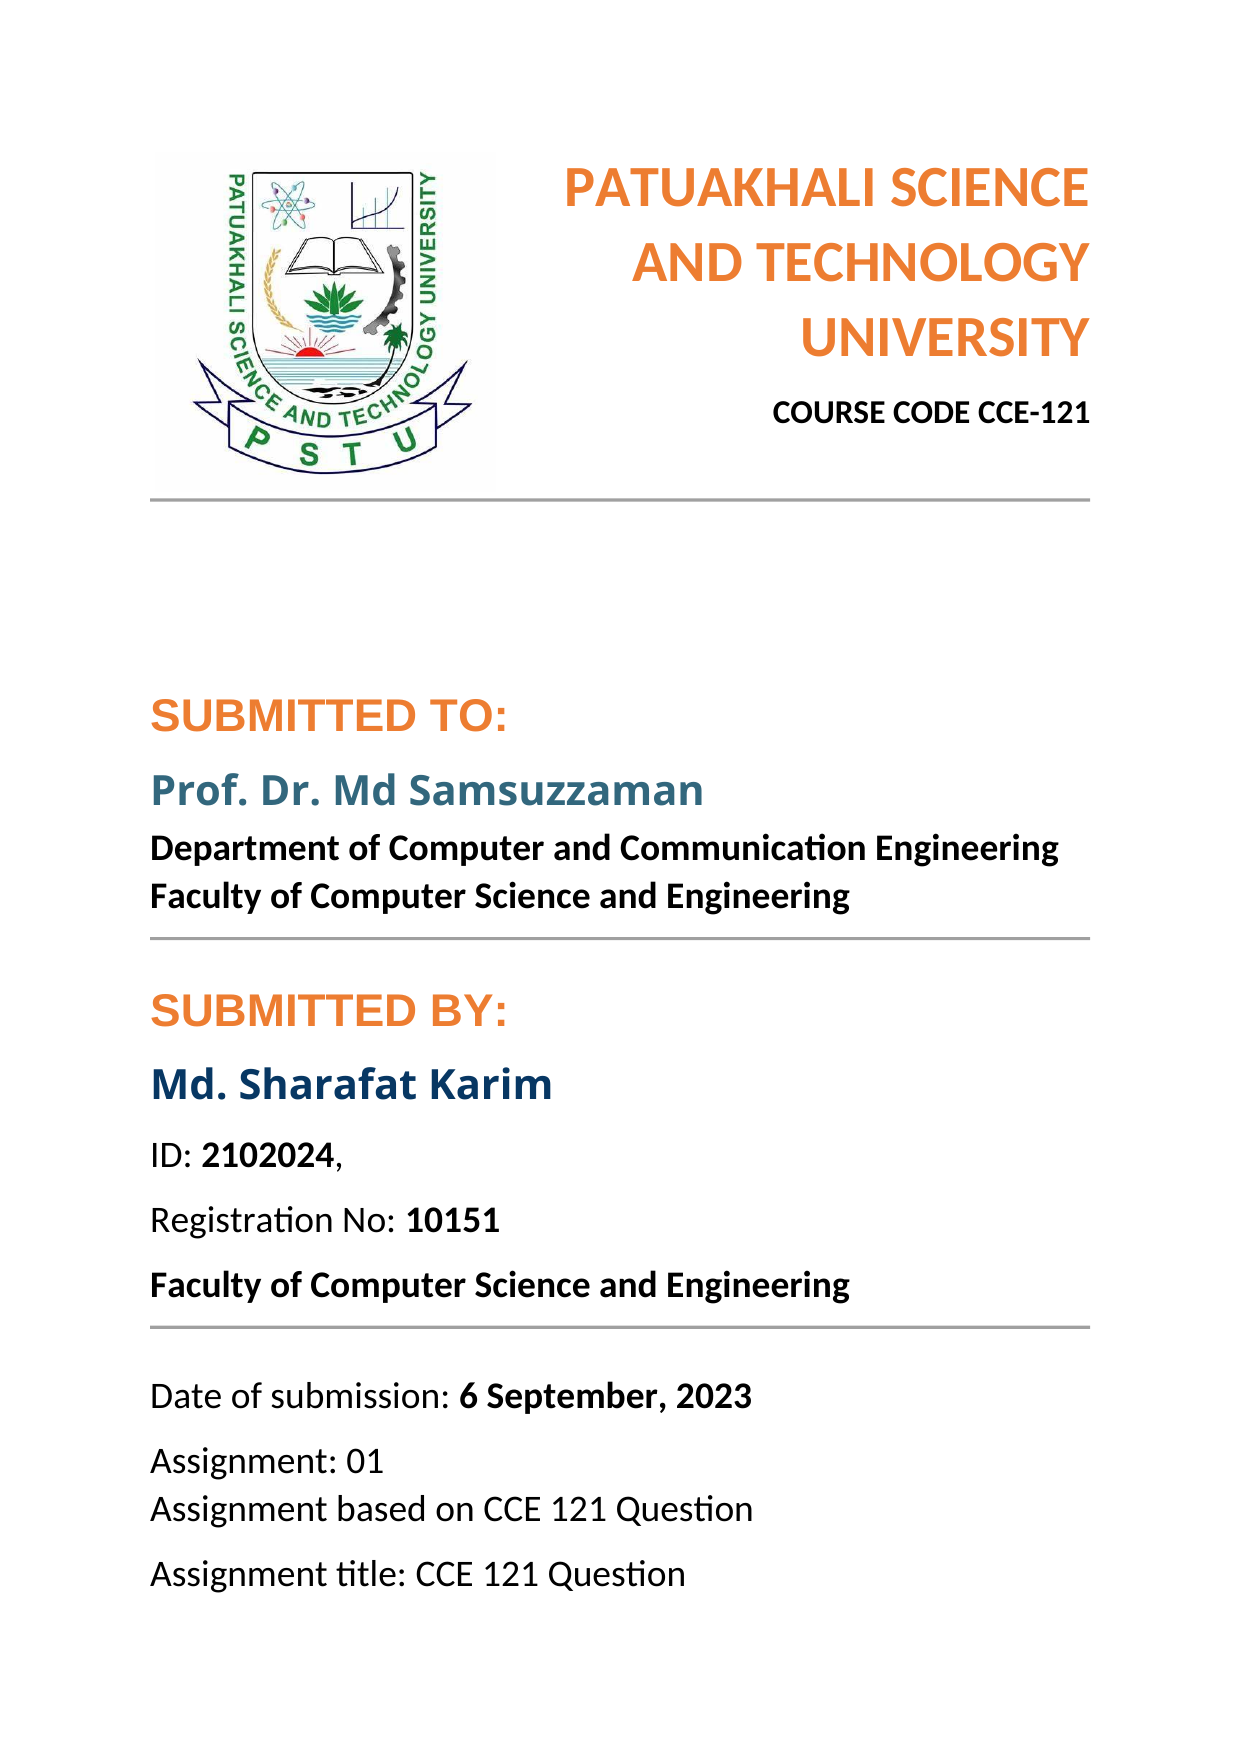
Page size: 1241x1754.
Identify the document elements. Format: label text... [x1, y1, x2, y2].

text Assignment title: CCE 121 Question [150, 1549, 1090, 1595]
text SUBMITTED TO: [150, 688, 1090, 741]
text SUBMITTED BY: [150, 983, 1090, 1036]
text Date of submission: 6 September, 2023 [150, 1372, 1090, 1418]
text Faculty of Computer Science and Engineering [150, 872, 1090, 918]
text Md. Sharafat Karim [150, 1055, 1090, 1112]
text Assignment: 01 Assignment based on CCE 121 Question [150, 1437, 1090, 1531]
text Registration No: 10151 [150, 1196, 1090, 1242]
subtitle Department of Computer and Communication Engineering [150, 824, 1090, 870]
text PATUAKHALI SCIENCE AND TECHNOLOGY UNIVERSITY [150, 150, 1090, 371]
text Faculty of Computer Science and Engineering [150, 1261, 1090, 1307]
text ID: 2102024, [150, 1131, 1090, 1177]
picture [154, 152, 496, 493]
text COURSE CODE CCE-121 [496, 391, 1090, 432]
subtitle Prof. Dr. Md Samsuzzaman [150, 760, 1090, 817]
